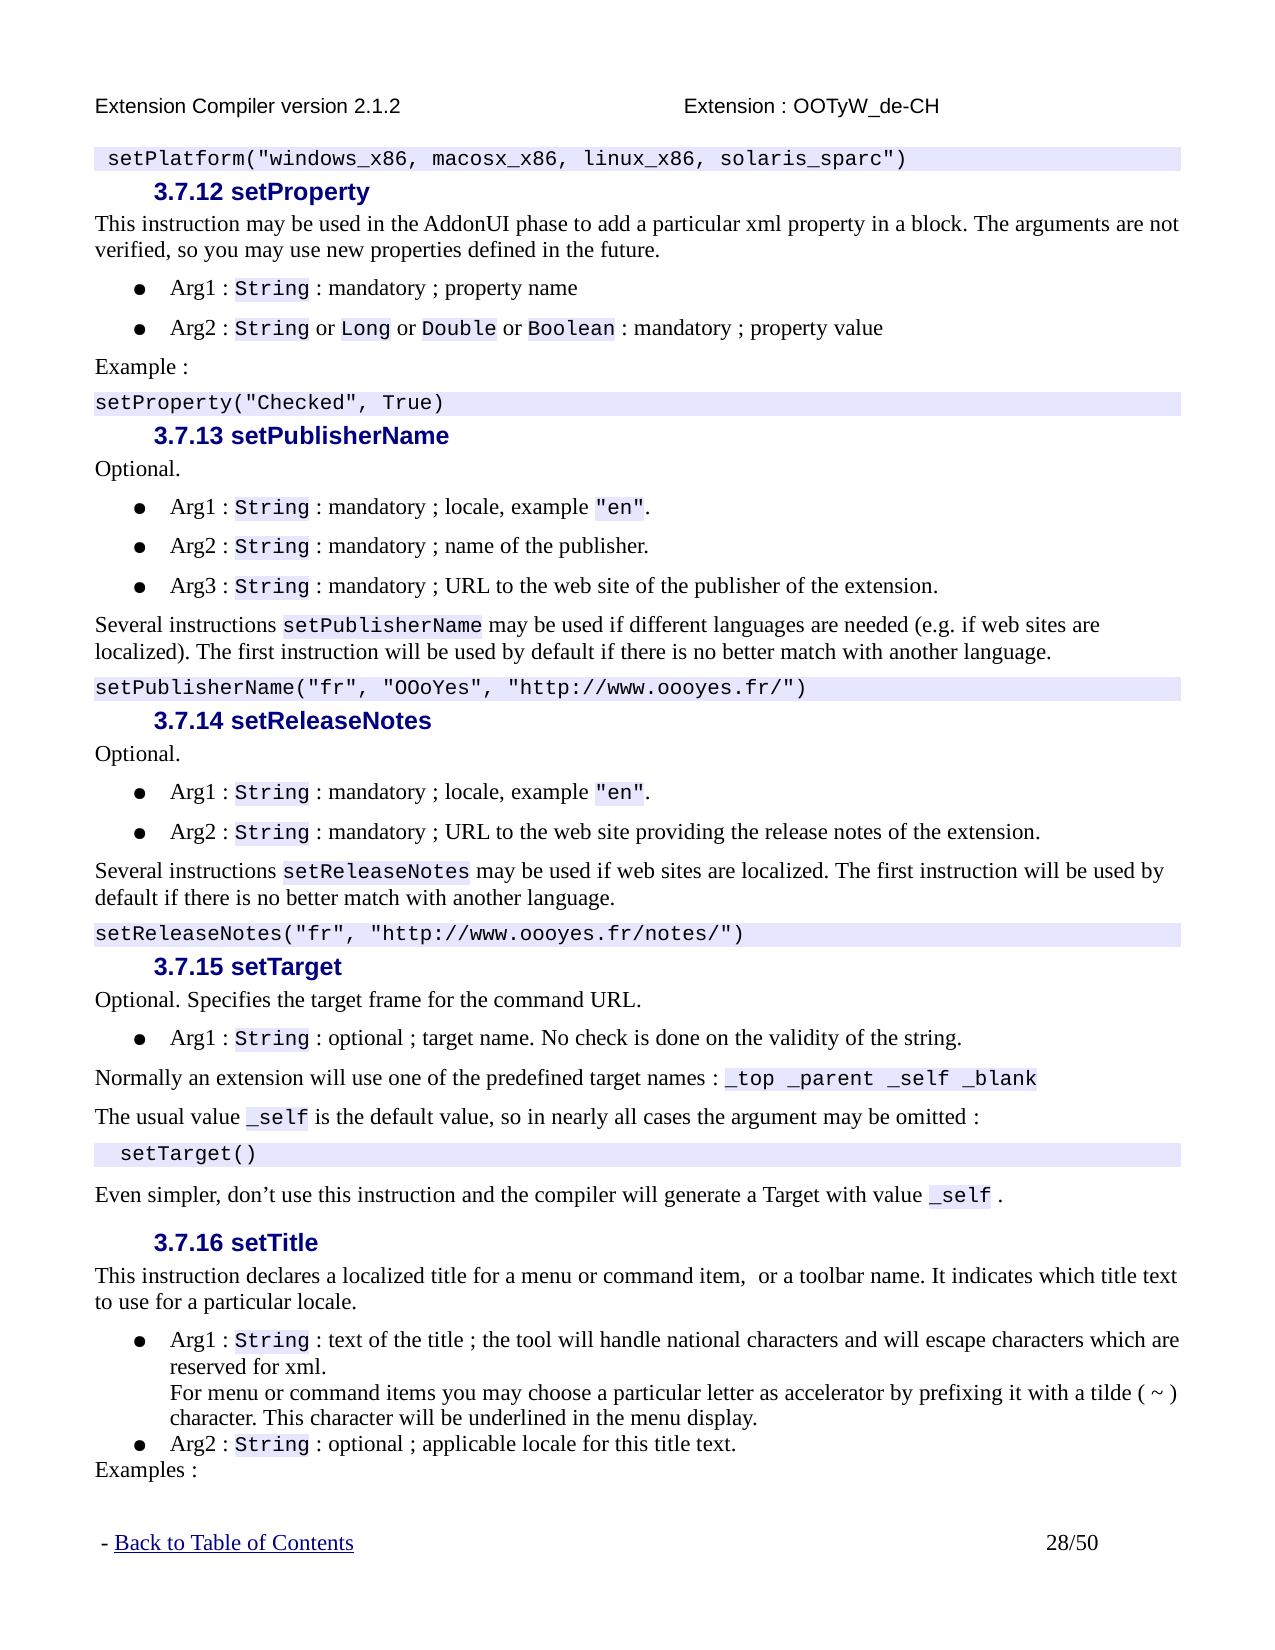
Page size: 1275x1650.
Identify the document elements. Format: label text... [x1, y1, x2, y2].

list Arg3 : String : mandatory ; URL to the web site of the publisher of the extension. [132, 573, 1181, 600]
text Even simpler, don’t use this instruction and the compiler will generate a Target with value _self . [94, 1182, 1181, 1209]
list Arg1 : String : mandatory ; locale, example "en". [132, 779, 1181, 806]
text setPublisherName("fr", "OOoYes", "http://www.oooyes.fr/") [94, 677, 1181, 701]
text setTarget() [94, 1143, 1181, 1167]
list Arg1 : String : mandatory ; locale, example "en". [132, 494, 1181, 521]
text setProperty("Checked", True) [94, 392, 1181, 416]
text Several instructions setReleaseNotes may be used if web sites are localized. The first instruction will be used by default if there is no better match with another language. [94, 858, 1181, 911]
text setPlatform("windows_x86, macosx_x86, linux_x86, solaris_sparc") [94, 147, 1181, 171]
text Optional. Specifies the target frame for the command URL. [94, 987, 1181, 1012]
list Arg2 : String : mandatory ; URL to the web site providing the release notes of the extension. [132, 818, 1181, 846]
list Arg2 : String : optional ; applicable locale for this title text. [132, 1430, 1181, 1457]
text Optional. [94, 456, 1181, 481]
list Arg1 : String : text of the title ; the tool will handle national characters and will escape characters which are reserved for xml. For menu or command items you may choose a particular letter as accelerator by prefixing it with a tilde ( ~ ) character. This character will be underlined in the menu display. [132, 1327, 1181, 1430]
list Arg1 : String : optional ; target name. No check is done on the validity of the string. [132, 1025, 1181, 1052]
text setReleaseNotes("fr", "http://www.oooyes.fr/notes/") [94, 923, 1181, 947]
list Arg1 : String : mandatory ; property name [132, 275, 1181, 302]
list Arg2 : String : mandatory ; name of the publisher. [132, 533, 1181, 560]
subtitle setReleaseNotes [153, 707, 1181, 735]
subtitle setTarget [153, 953, 1181, 981]
subtitle setTitle [153, 1229, 1181, 1257]
text Example : [94, 354, 1181, 379]
text This instruction declares a localized title for a menu or command item, or a toolbar name. It indicates which title text to use for a particular locale. [94, 1263, 1181, 1314]
text Several instructions setPublisherName may be used if different languages are needed (e.g. if web sites are localized). The first instruction will be used by default if there is no better match with another language. [94, 612, 1181, 665]
list Arg2 : String or Long or Double or Boolean : mandatory ; property value [132, 314, 1181, 341]
subtitle setProperty [153, 177, 1181, 205]
text Examples : [94, 1457, 1181, 1483]
text Optional. [94, 741, 1181, 767]
text This instruction may be used in the AddonUI phase to add a particular xml property in a block. The arguments are not verified, so you may use new properties defined in the future. [94, 211, 1181, 262]
text The usual value _self is the default value, so in nearly all cases the argument may be omitted : [94, 1104, 1181, 1131]
subtitle setPublisherName [153, 422, 1181, 450]
text Normally an extension will use one of the predefined target names : _top _parent _self _blank [94, 1064, 1181, 1091]
